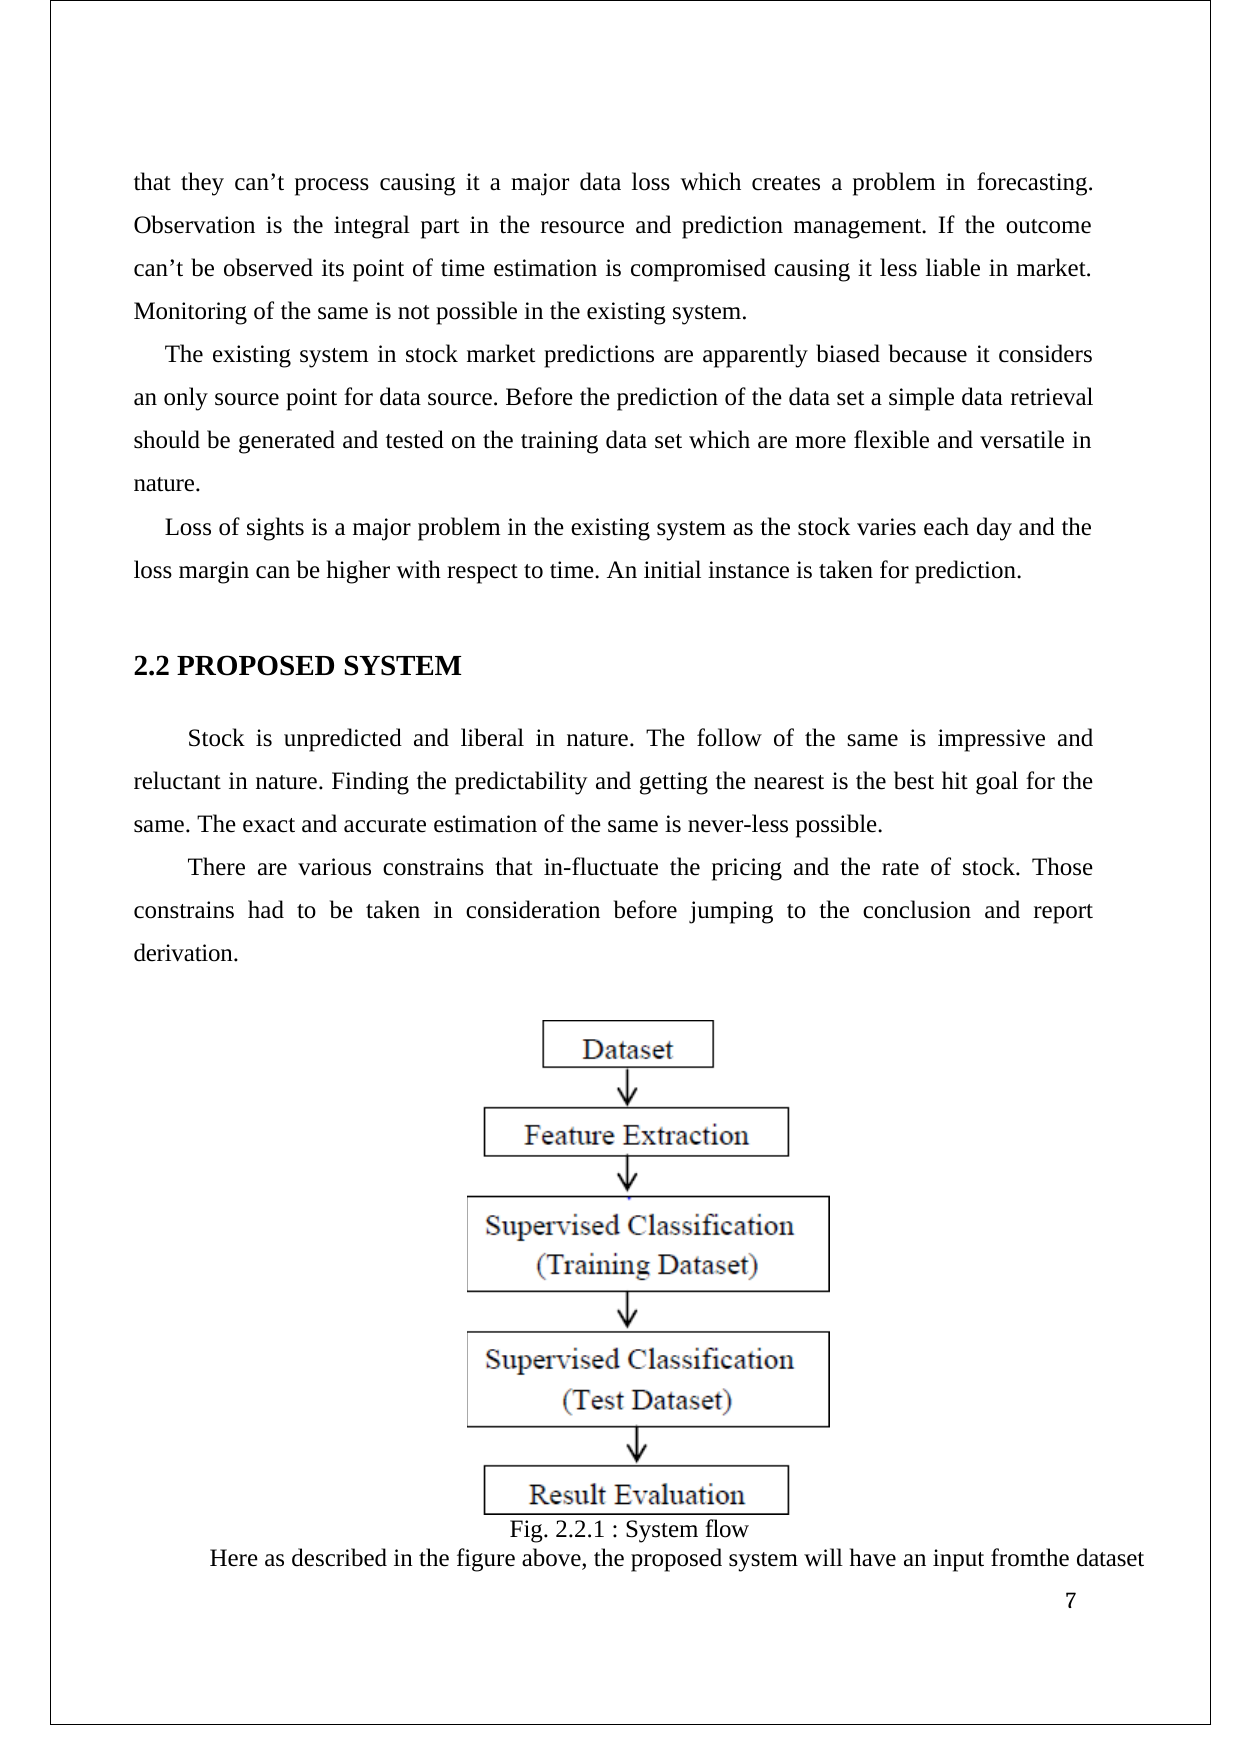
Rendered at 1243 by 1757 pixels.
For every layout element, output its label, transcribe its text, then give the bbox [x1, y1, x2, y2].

text that they can’t process causing it a major data loss which creates a problem in forecasting. Observation is the integral part in the resource and prediction management. If the outcome can’t be observed its point of time estimation is compromised causing it less liable in market. Monitoring of the same is not possible in the existing system. [133, 167, 1093, 325]
text Stock is unpredicted and liberal in nature. The follow of the same is impressive and reluctant in nature. Finding the predictability and getting the nearest is the best hit goal for the same. The exact and accurate estimation of the same is never-less possible. [133, 723, 1094, 838]
text There are various constrains that in-fluctuate the pricing and the rate of stock. Those constrains had to be taken in consideration before jumping to the conclusion and report derivation. [133, 852, 1094, 967]
text The existing system in stock market predictions are apparently biased because it considers an only source point for data source. Before the prediction of the data set a simple data retrieval should be generated and tested on the training data set which are more flexible and versatile in nature. [133, 339, 1093, 497]
text Here as described in the figure above, the proposed system will have an input fromthe dataset [175, 1543, 1178, 1572]
text Fig. 2.2.1 : System flow [106, 1018, 1153, 1543]
text Loss of sights is a major problem in the existing system as the stock varies each day and the loss margin can be higher with respect to time. An initial instance is taken for prediction. [133, 512, 1093, 584]
subtitle PROPOSED SYSTEM [133, 648, 1178, 681]
